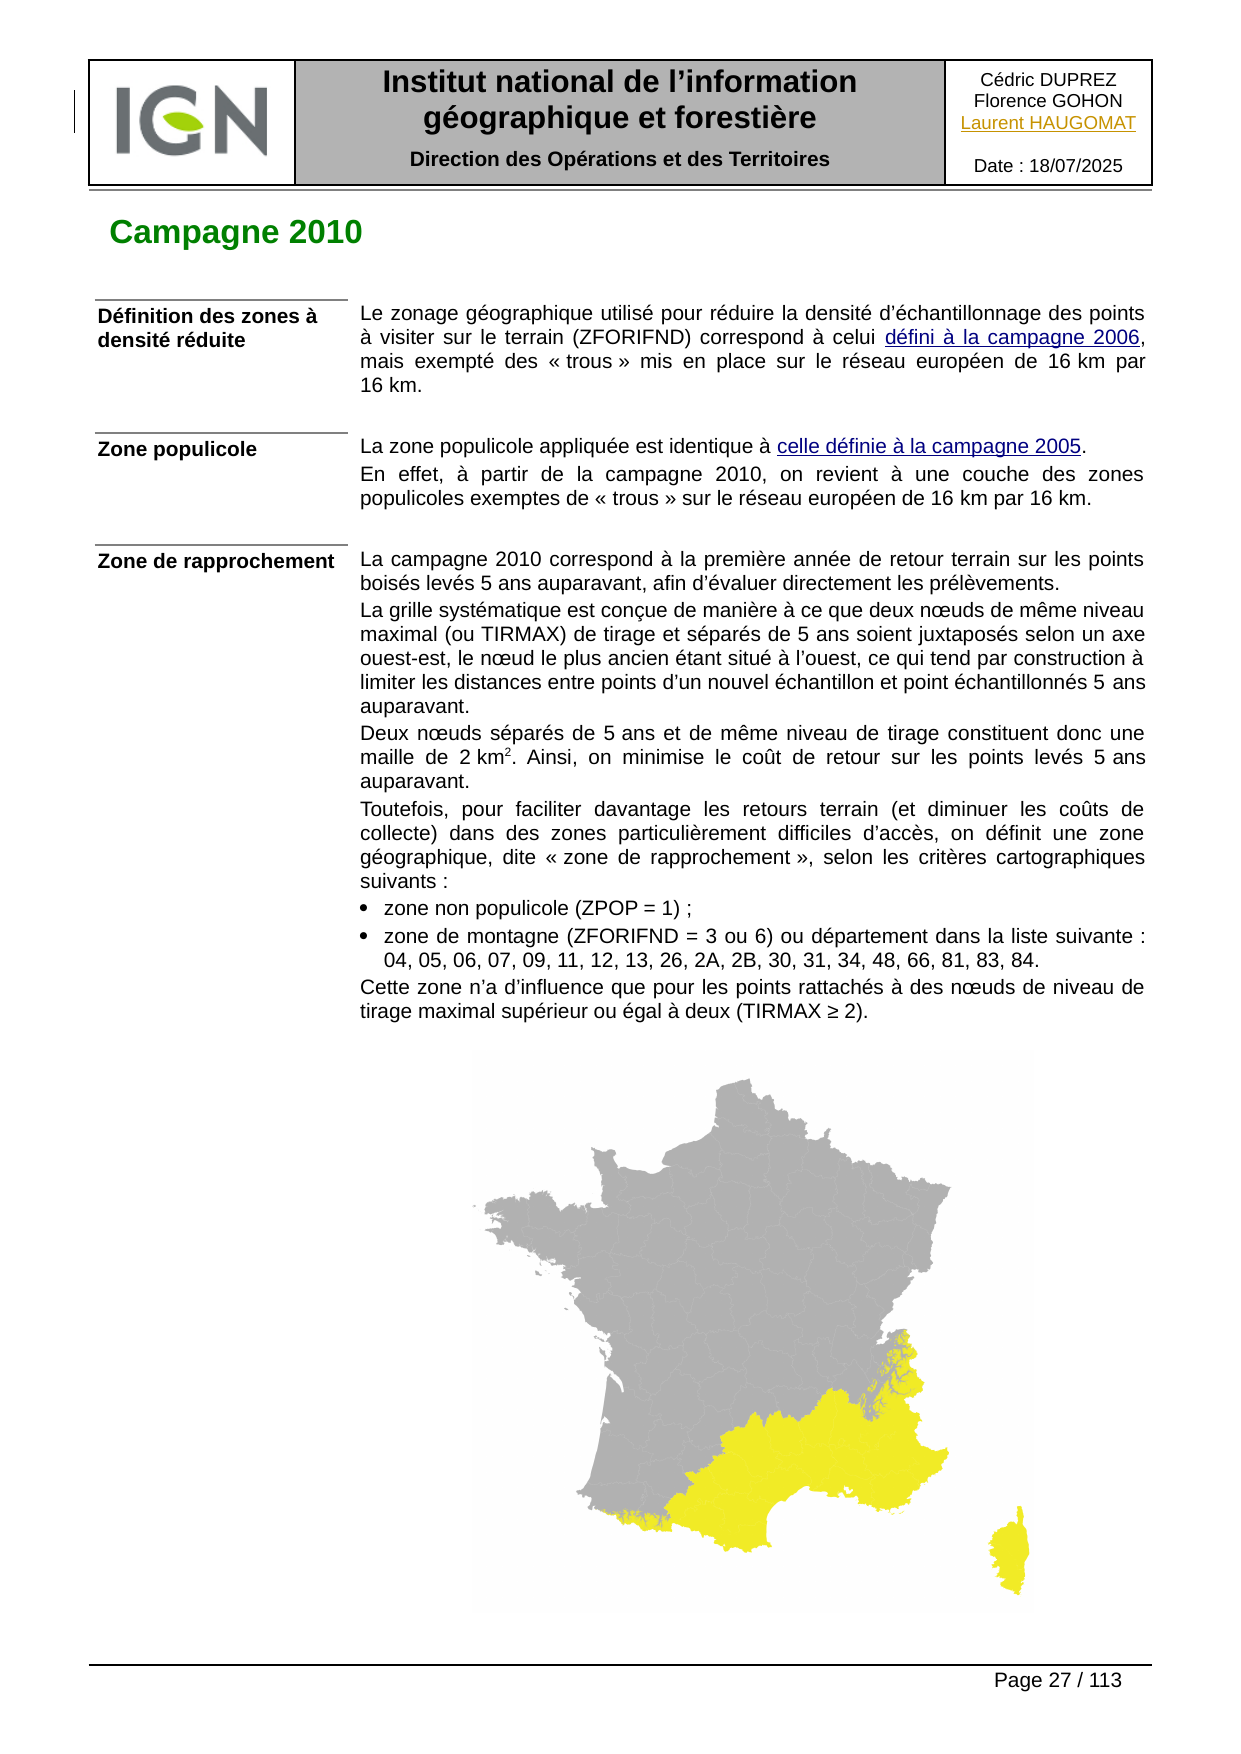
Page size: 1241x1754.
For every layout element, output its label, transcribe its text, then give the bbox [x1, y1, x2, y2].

table_cell Zone de rapprochement [89, 543, 354, 1642]
picture [91, 62, 293, 180]
table_header Définition des zones à densité réduite [89, 298, 354, 430]
subtitle Campagne 2010 [88, 190, 1152, 271]
picture [472, 1050, 1034, 1613]
table_cell La campagne 2010 correspond à la première année de retour terrain sur les points boisés levés 5 ans auparavant, afin d’évaluer directement les prélèvements. La grille systématique est conçue de manière à ce que deux nœuds de même niveau maximal (ou TIRMAX) de tirage et séparés de 5 ans soient juxtaposés selon un axe ouest-est, le nœud le plus ancien étant situé à l’ouest, ce qui tend par construction à limiter les distances entre points d’un nouvel échantillon et point échantillonnés 5 ans auparavant. Deux nœuds séparés de 5 ans et de même niveau de tirage constituent donc une maille de 2 km2. Ainsi, on minimise le coût de retour sur les points levés 5 ans auparavant. Toutefois, pour faciliter davantage les retours terrain (et diminuer les coûts de collecte) dans des zones particulièrement difficiles d’accès, on définit une zone géographique, dite « zone de rapprochement », selon les critères cartographiques suivants : zone non populicole (ZPOP = 1) ; zone de montagne (ZFORIFND = 3 ou 6) ou département dans la liste suivante : 04, 05, 06, 07, 09, 11, 12, 13, 26, 2A, 2B, 30, 31, 34, 48, 66, 81, 83, 84. Cette zone n’a d’influence que pour les points rattachés à des nœuds de niveau de tirage maximal supérieur ou égal à deux (TIRMAX ≥ 2). [354, 543, 1152, 1642]
table_cell Zone populicole [89, 430, 354, 543]
table_header Le zonage géographique utilisé pour réduire la densité d’échantillonnage des points à visiter sur le terrain (ZFORIFND) correspond à celui défini à la campagne 2006, mais exempté des « trous » mis en place sur le réseau européen de 16 km par 16 km. [354, 298, 1152, 430]
table_cell La zone populicole appliquée est identique à celle définie à la campagne 2005. En effet, à partir de la campagne 2010, on revient à une couche des zones populicoles exemptes de « trous » sur le réseau européen de 16 km par 16 km. [354, 430, 1152, 543]
